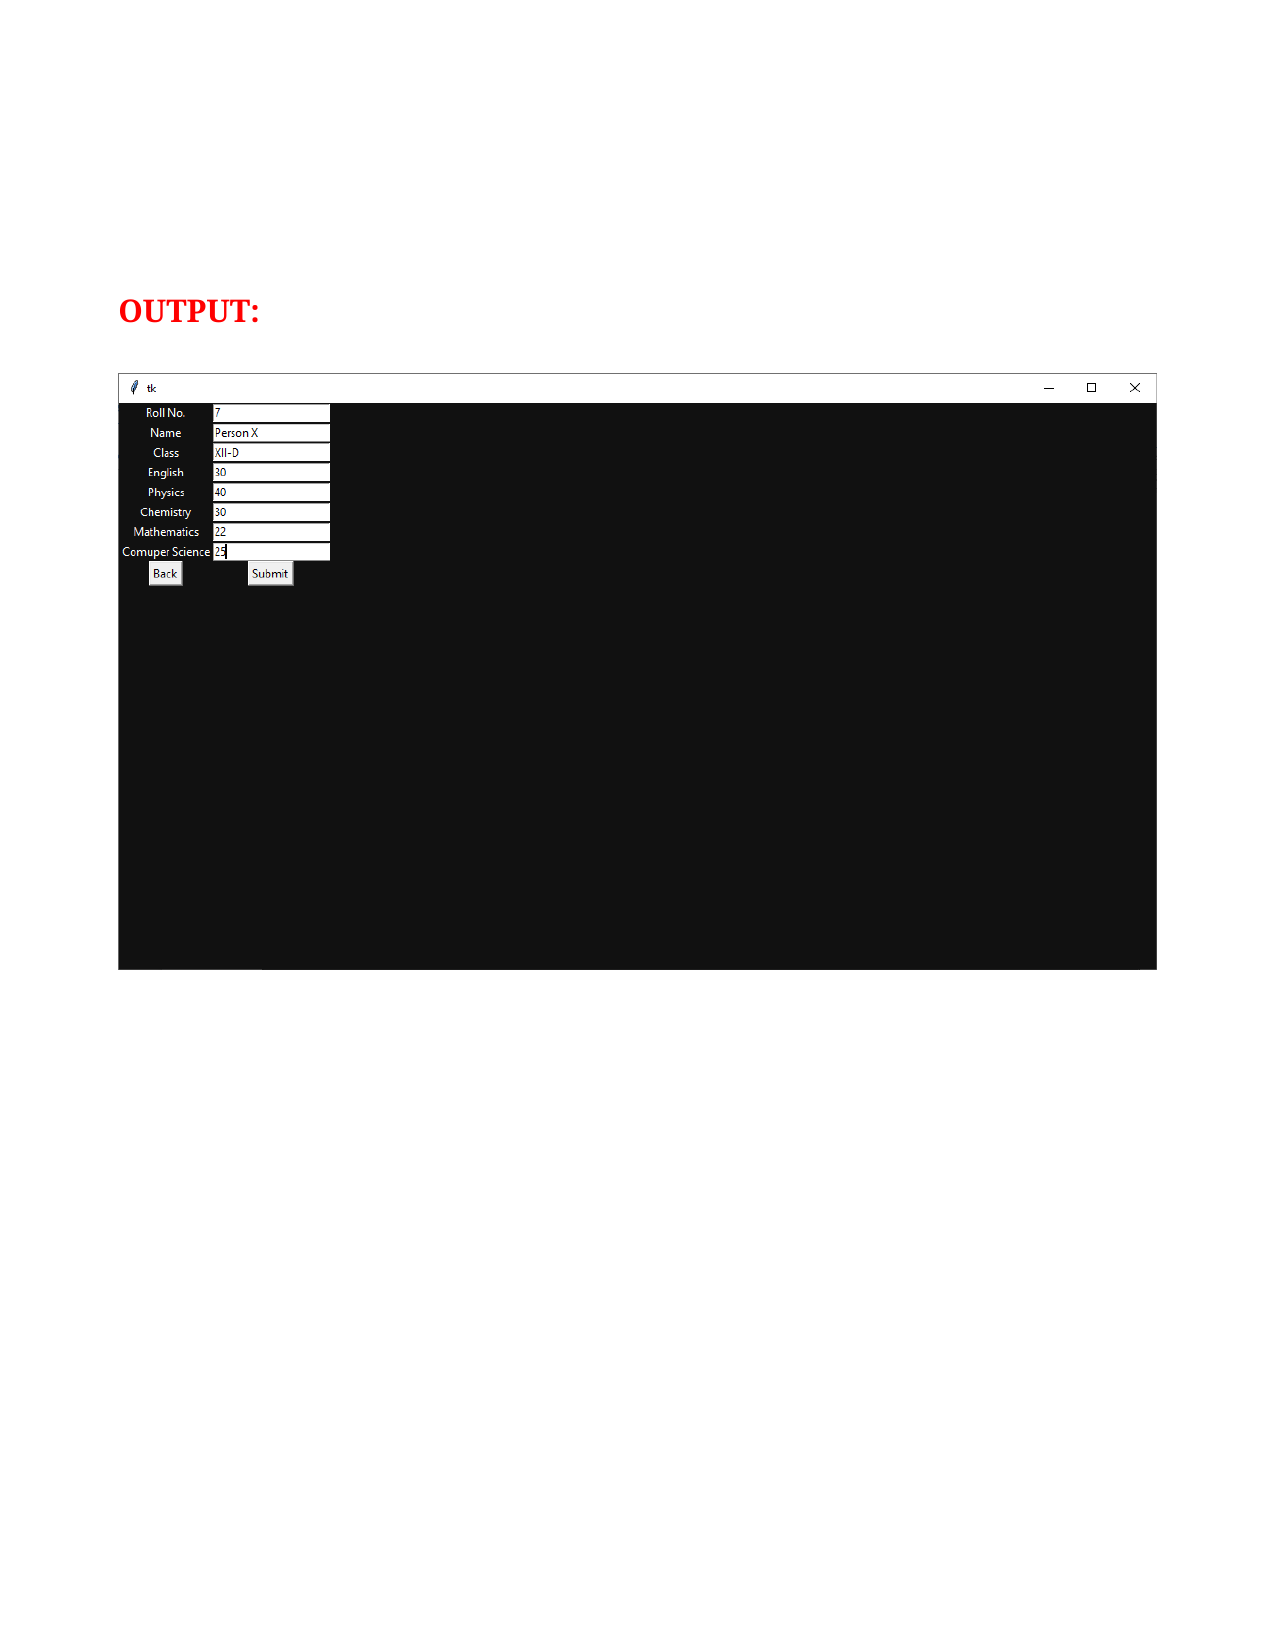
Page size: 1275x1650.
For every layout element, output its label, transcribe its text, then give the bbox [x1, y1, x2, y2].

text OUTPUT: [118, 289, 1157, 331]
picture [118, 373, 1157, 970]
